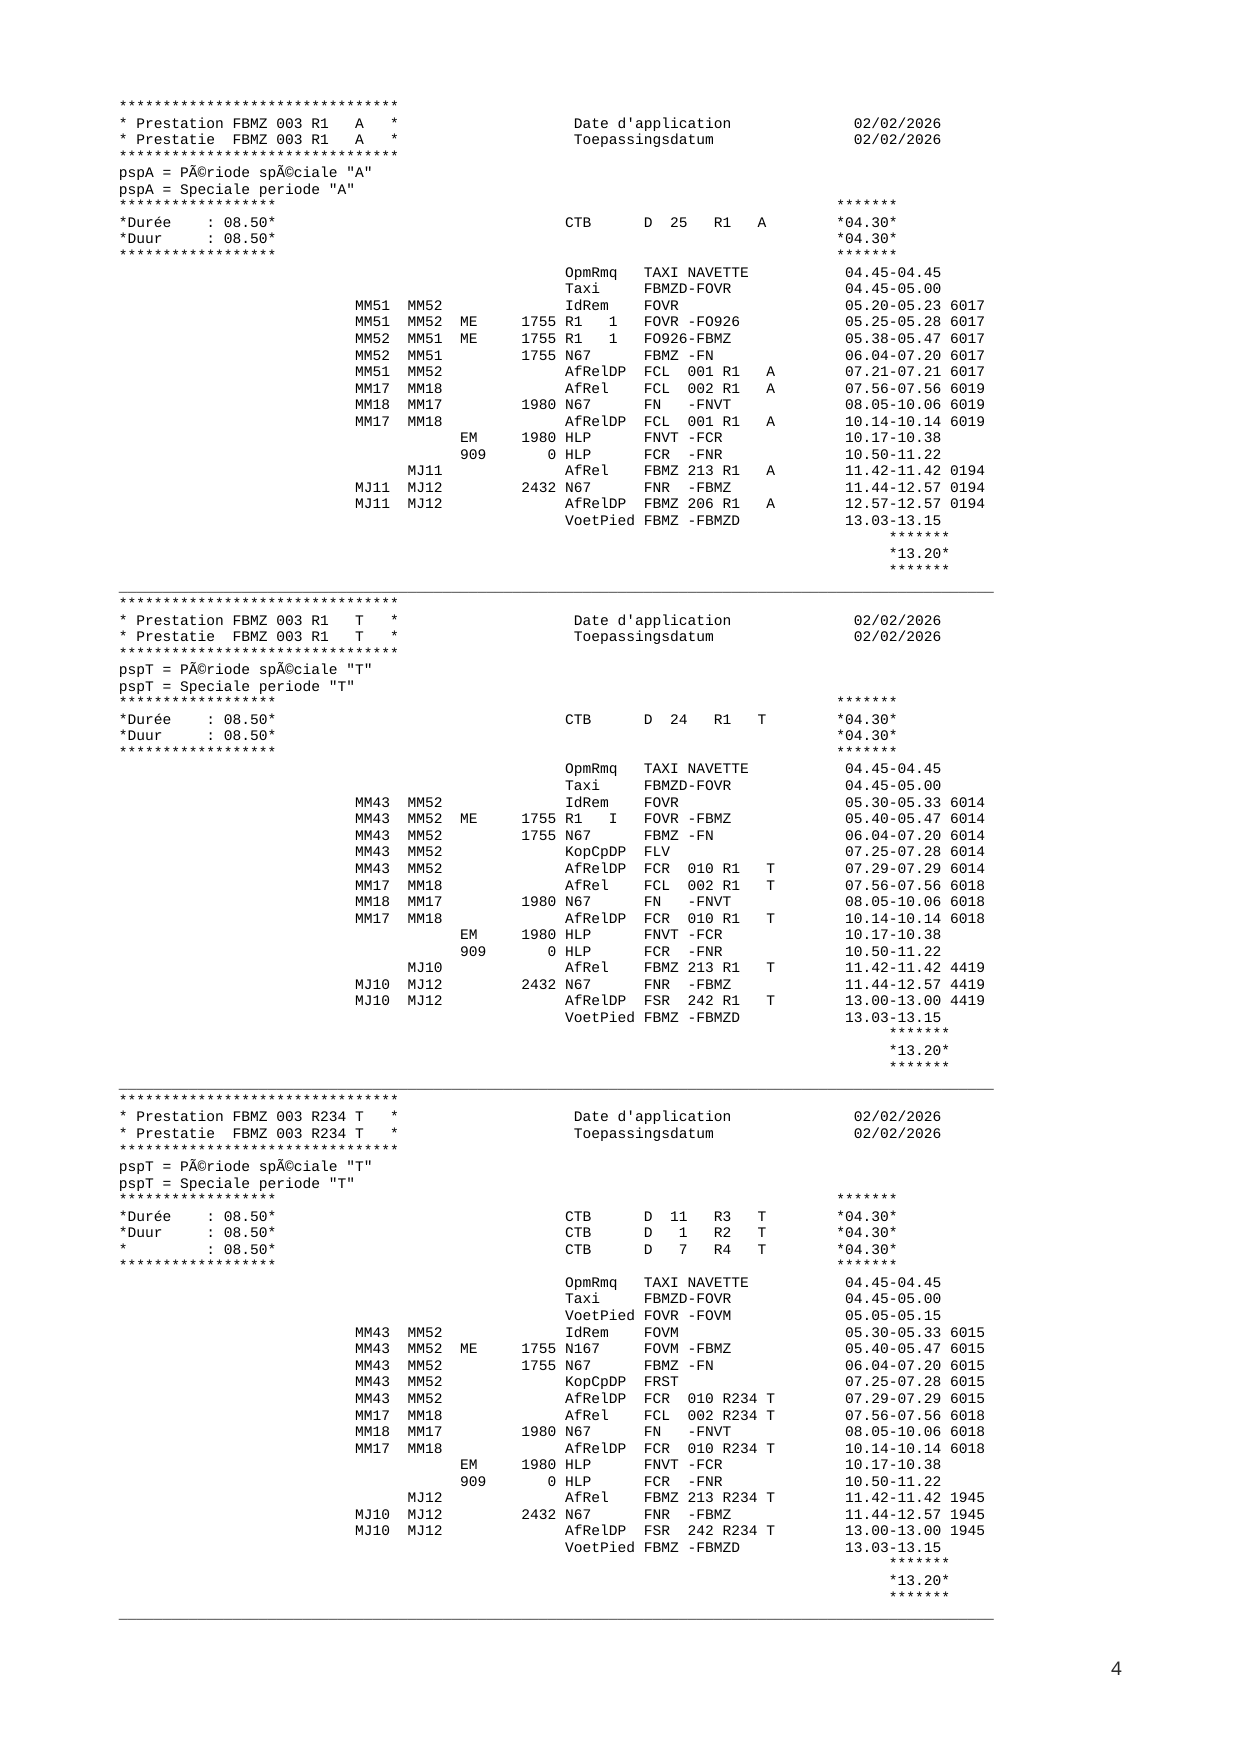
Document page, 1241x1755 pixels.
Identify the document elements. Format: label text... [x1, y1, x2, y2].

text ******************************** * Prestation FBMZ 003 R234 T * Date d'application 02/02/2026 * Prestatie FBMZ 003 R234 T * Toepassingsdatum 02/02/2026 ******************************** pspT = PÃ©riode spÃ©ciale "T" pspT = Speciale periode "T" ****************** ******* *Durée : 08.50* CTB D 11 R3 T *04.30* *Duur : 08.50* CTB D 1 R2 T *04.30* * : 08.50* CTB D 7 R4 T *04.30* ****************** ******* OpmRmq TAXI NAVETTE 04.45-04.45 Taxi FBMZD-FOVR 04.45-05.00 VoetPied FOVR -FOVM 05.05-05.15 MM43 MM52 IdRem FOVM 05.30-05.33 6015 MM43 MM52 ME 1755 N167 FOVM -FBMZ 05.40-05.47 6015 MM43 MM52 1755 N67 FBMZ -FN 06.04-07.20 6015 MM43 MM52 KopCpDP FRST 07.25-07.28 6015 MM43 MM52 AfRelDP FCR 010 R234 T 07.29-07.29 6015 MM17 MM18 AfRel FCL 002 R234 T 07.56-07.56 6018 MM18 MM17 1980 N67 FN -FNVT 08.05-10.06 6018 MM17 MM18 AfRelDP FCR 010 R234 T 10.14-10.14 6018 EM 1980 HLP FNVT -FCR 10.17-10.38 909 0 HLP FCR -FNR 10.50-11.22 MJ12 AfRel FBMZ 213 R234 T 11.42-11.42 1945 MJ10 MJ12 2432 N67 FNR -FBMZ 11.44-12.57 1945 MJ10 MJ12 AfRelDP FSR 242 R234 T 13.00-13.00 1945 VoetPied FBMZ -FBMZD 13.03-13.15 ******* *13.20* ******* ____________________________________________________________________________________________________ [119, 1093, 1122, 1623]
text ******************************** * Prestation FBMZ 003 R1 A * Date d'application 02/02/2026 * Prestatie FBMZ 003 R1 A * Toepassingsdatum 02/02/2026 ******************************** pspA = PÃ©riode spÃ©ciale "A" pspA = Speciale periode "A" ****************** ******* *Durée : 08.50* CTB D 25 R1 A *04.30* *Duur : 08.50* *04.30* ****************** ******* OpmRmq TAXI NAVETTE 04.45-04.45 Taxi FBMZD-FOVR 04.45-05.00 MM51 MM52 IdRem FOVR 05.20-05.23 6017 MM51 MM52 ME 1755 R1 1 FOVR -FO926 05.25-05.28 6017 MM52 MM51 ME 1755 R1 1 FO926-FBMZ 05.38-05.47 6017 MM52 MM51 1755 N67 FBMZ -FN 06.04-07.20 6017 MM51 MM52 AfRelDP FCL 001 R1 A 07.21-07.21 6017 MM17 MM18 AfRel FCL 002 R1 A 07.56-07.56 6019 MM18 MM17 1980 N67 FN -FNVT 08.05-10.06 6019 MM17 MM18 AfRelDP FCL 001 R1 A 10.14-10.14 6019 EM 1980 HLP FNVT -FCR 10.17-10.38 909 0 HLP FCR -FNR 10.50-11.22 MJ11 AfRel FBMZ 213 R1 A 11.42-11.42 0194 MJ11 MJ12 2432 N67 FNR -FBMZ 11.44-12.57 0194 MJ11 MJ12 AfRelDP FBMZ 206 R1 A 12.57-12.57 0194 VoetPied FBMZ -FBMZD 13.03-13.15 ******* *13.20* ******* ____________________________________________________________________________________________________ [119, 99, 1122, 596]
text ******************************** * Prestation FBMZ 003 R1 T * Date d'application 02/02/2026 * Prestatie FBMZ 003 R1 T * Toepassingsdatum 02/02/2026 ******************************** pspT = PÃ©riode spÃ©ciale "T" pspT = Speciale periode "T" ****************** ******* *Durée : 08.50* CTB D 24 R1 T *04.30* *Duur : 08.50* *04.30* ****************** ******* OpmRmq TAXI NAVETTE 04.45-04.45 Taxi FBMZD-FOVR 04.45-05.00 MM43 MM52 IdRem FOVR 05.30-05.33 6014 MM43 MM52 ME 1755 R1 I FOVR -FBMZ 05.40-05.47 6014 MM43 MM52 1755 N67 FBMZ -FN 06.04-07.20 6014 MM43 MM52 KopCpDP FLV 07.25-07.28 6014 MM43 MM52 AfRelDP FCR 010 R1 T 07.29-07.29 6014 MM17 MM18 AfRel FCL 002 R1 T 07.56-07.56 6018 MM18 MM17 1980 N67 FN -FNVT 08.05-10.06 6018 MM17 MM18 AfRelDP FCR 010 R1 T 10.14-10.14 6018 EM 1980 HLP FNVT -FCR 10.17-10.38 909 0 HLP FCR -FNR 10.50-11.22 MJ10 AfRel FBMZ 213 R1 T 11.42-11.42 4419 MJ10 MJ12 2432 N67 FNR -FBMZ 11.44-12.57 4419 MJ10 MJ12 AfRelDP FSR 242 R1 T 13.00-13.00 4419 VoetPied FBMZ -FBMZD 13.03-13.15 ******* *13.20* ******* ____________________________________________________________________________________________________ [119, 596, 1122, 1093]
